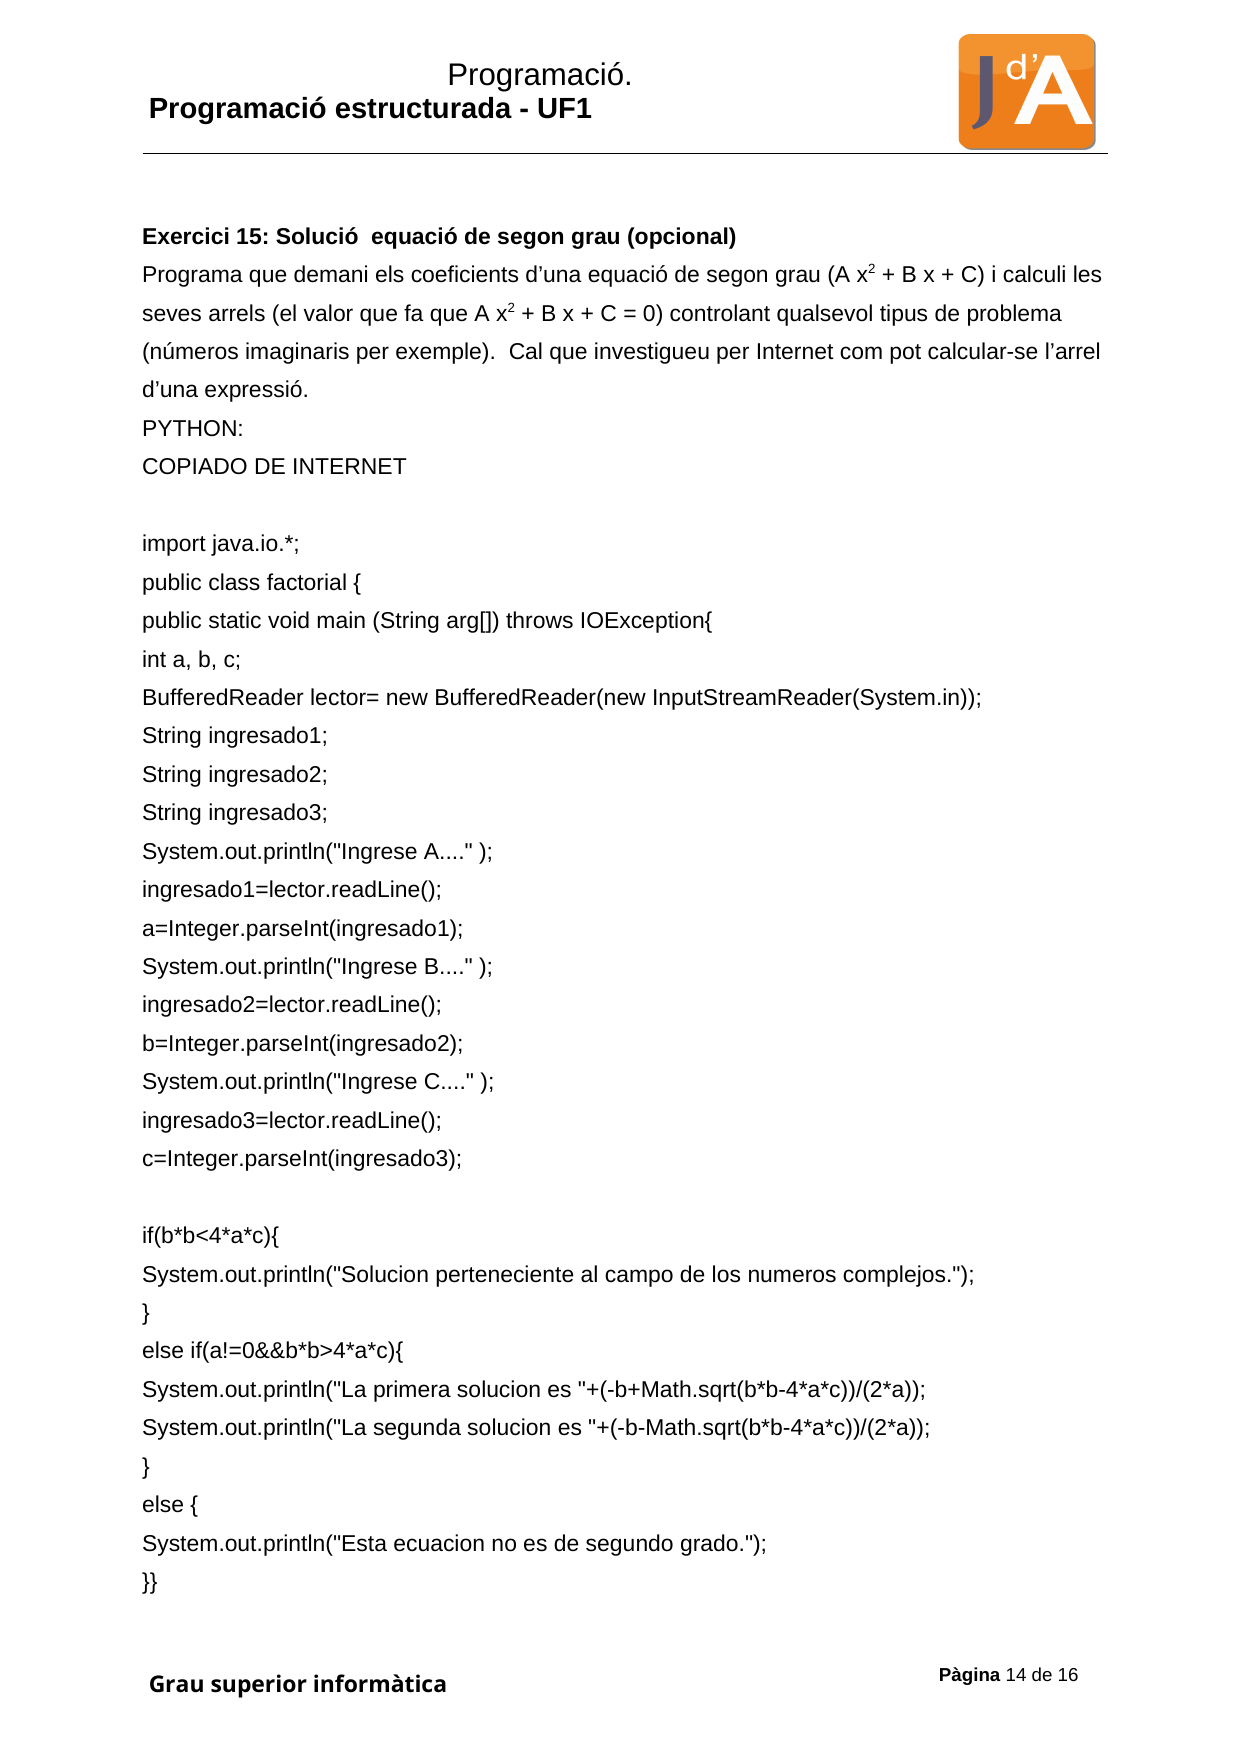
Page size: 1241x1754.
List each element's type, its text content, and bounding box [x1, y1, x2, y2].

text String ingresado1; [142, 723, 1107, 749]
text ingresado3=lector.readLine(); [142, 1107, 1107, 1133]
text ingresado2=lector.readLine(); [142, 992, 1107, 1018]
text c=Integer.parseInt(ingresado3); [142, 1146, 1107, 1172]
text System.out.println("La primera solucion es "+(-b+Math.sqrt(b*b-4*a*c))/(2*a)); [142, 1377, 1107, 1402]
text public class factorial { [142, 569, 1107, 595]
text BufferedReader lector= new BufferedReader(new InputStreamReader(System.in)); [142, 685, 1107, 710]
text Exercici 15: Solució equació de segon grau (opcional) [142, 223, 1107, 249]
text } [142, 1453, 1107, 1479]
text System.out.println("Esta ecuacion no es de segundo grado."); [142, 1530, 1107, 1556]
picture [958, 34, 1096, 150]
text COPIADO DE INTERNET [142, 454, 1107, 480]
text String ingresado2; [142, 762, 1107, 787]
text System.out.println("Ingrese C...." ); [142, 1069, 1107, 1095]
text b=Integer.parseInt(ingresado2); [142, 1031, 1107, 1056]
text a=Integer.parseInt(ingresado1); [142, 915, 1107, 941]
text System.out.println("La segunda solucion es "+(-b-Math.sqrt(b*b-4*a*c))/(2*a)); [142, 1415, 1107, 1441]
text System.out.println("Ingrese A...." ); [142, 838, 1107, 864]
text } [142, 1300, 1107, 1325]
text if(b*b<4*a*c){ [142, 1223, 1107, 1248]
text import java.io.*; [142, 531, 1107, 557]
text public static void main (String arg[]) throws IOException{ [142, 608, 1107, 633]
text ingresado1=lector.readLine(); [142, 877, 1107, 902]
text int a, b, c; [142, 646, 1107, 672]
text PYTHON: [142, 416, 1107, 441]
text else { [142, 1492, 1107, 1517]
text String ingresado3; [142, 800, 1107, 826]
text System.out.println("Ingrese B...." ); [142, 954, 1107, 979]
text else if(a!=0&&b*b>4*a*c){ [142, 1338, 1107, 1364]
text }} [142, 1569, 1107, 1594]
text Programa que demani els coeficients d’una equació de segon grau (A x2 + B x + C) i calculi les seves arrels (el valor que fa que A x2 + B x + C = 0) controlant qualsevol tipus de problema (números imaginaris per exemple). Cal que investigueu per Internet com pot calcular-se l’arrel d’una expressió. [142, 262, 1107, 403]
text System.out.println("Solucion perteneciente al campo de los numeros complejos."); [142, 1261, 1107, 1287]
